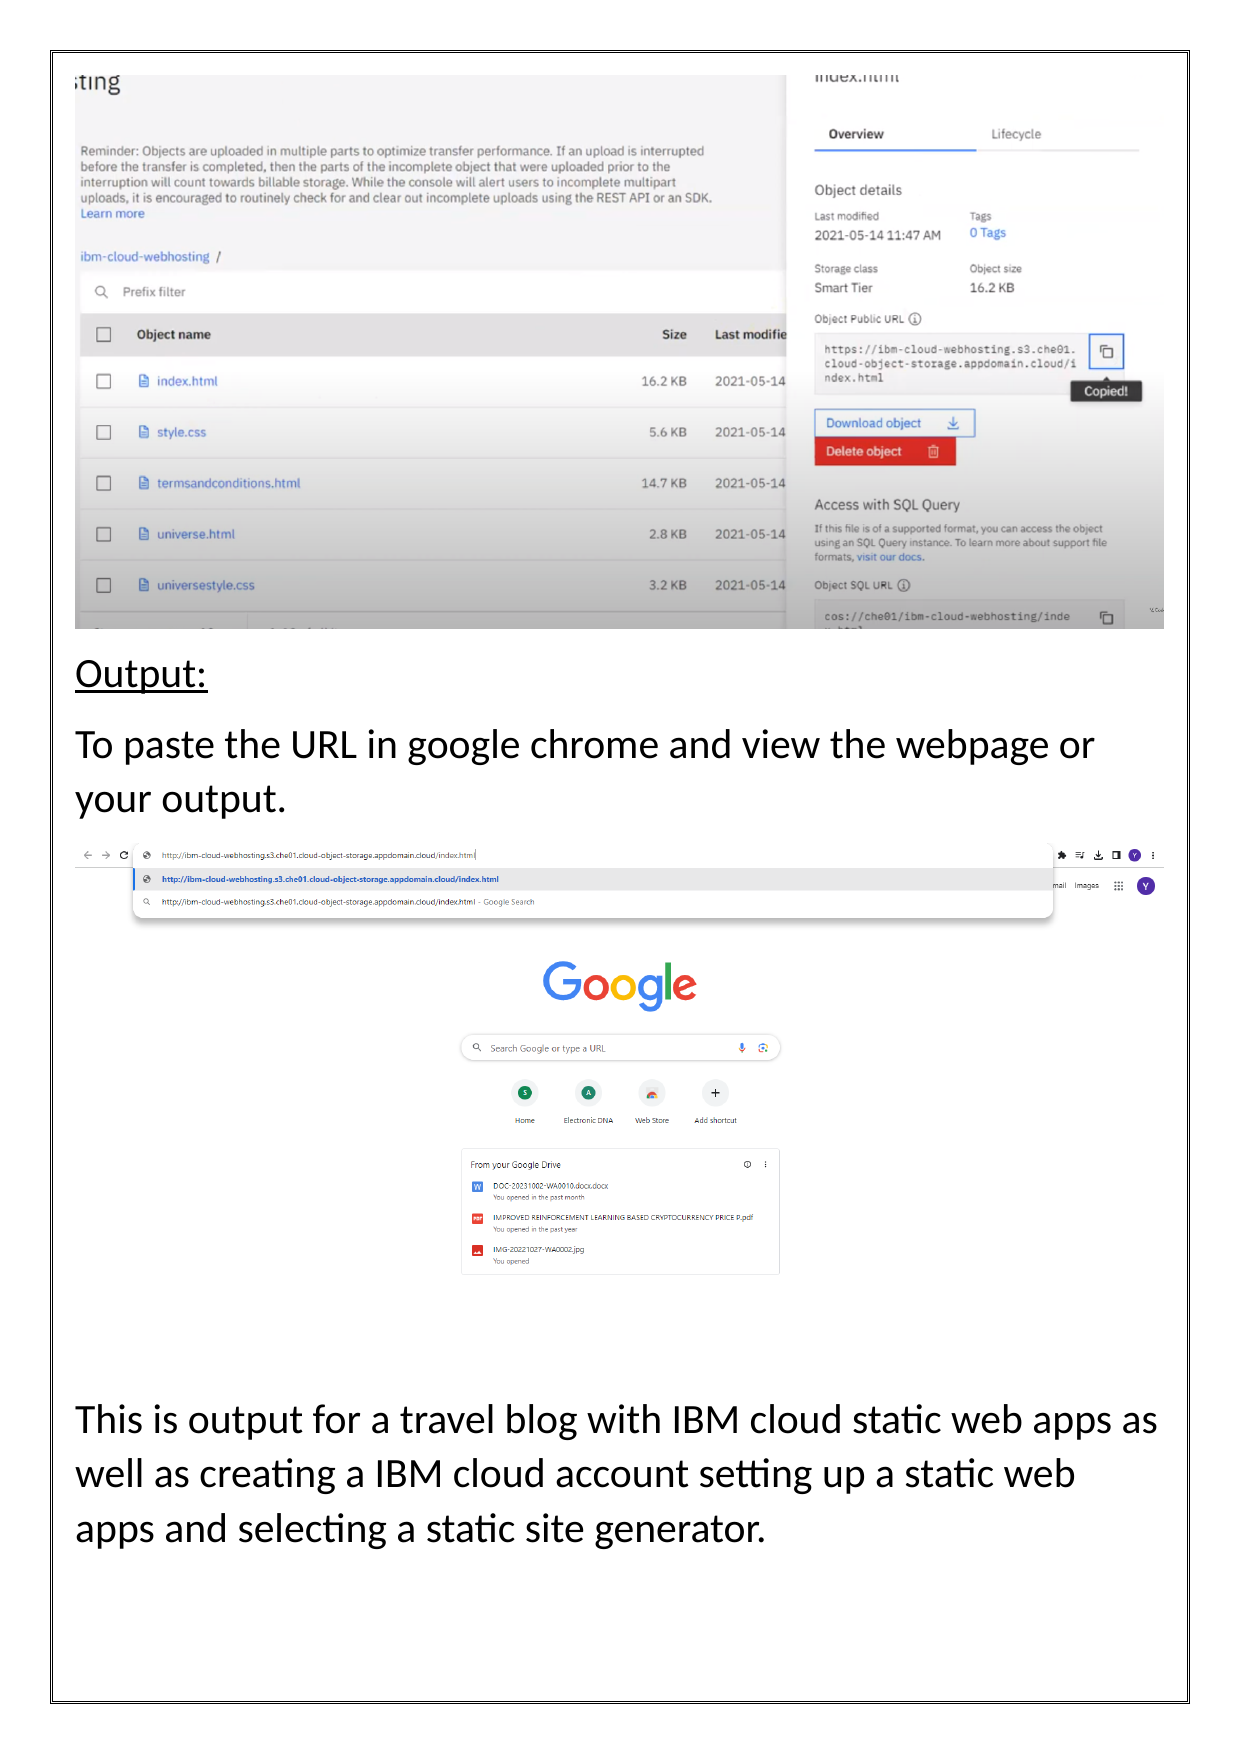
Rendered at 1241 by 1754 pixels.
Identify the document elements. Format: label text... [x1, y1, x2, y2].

text This is output for a travel blog with IBM cloud static web apps as well as creating a IBM cloud account setting up a static web apps and selecting a static site generator. [75, 1393, 1165, 1552]
text To paste the URL in google chrome and view the webpage or your output. [75, 718, 1165, 823]
text Output: [75, 647, 1165, 697]
